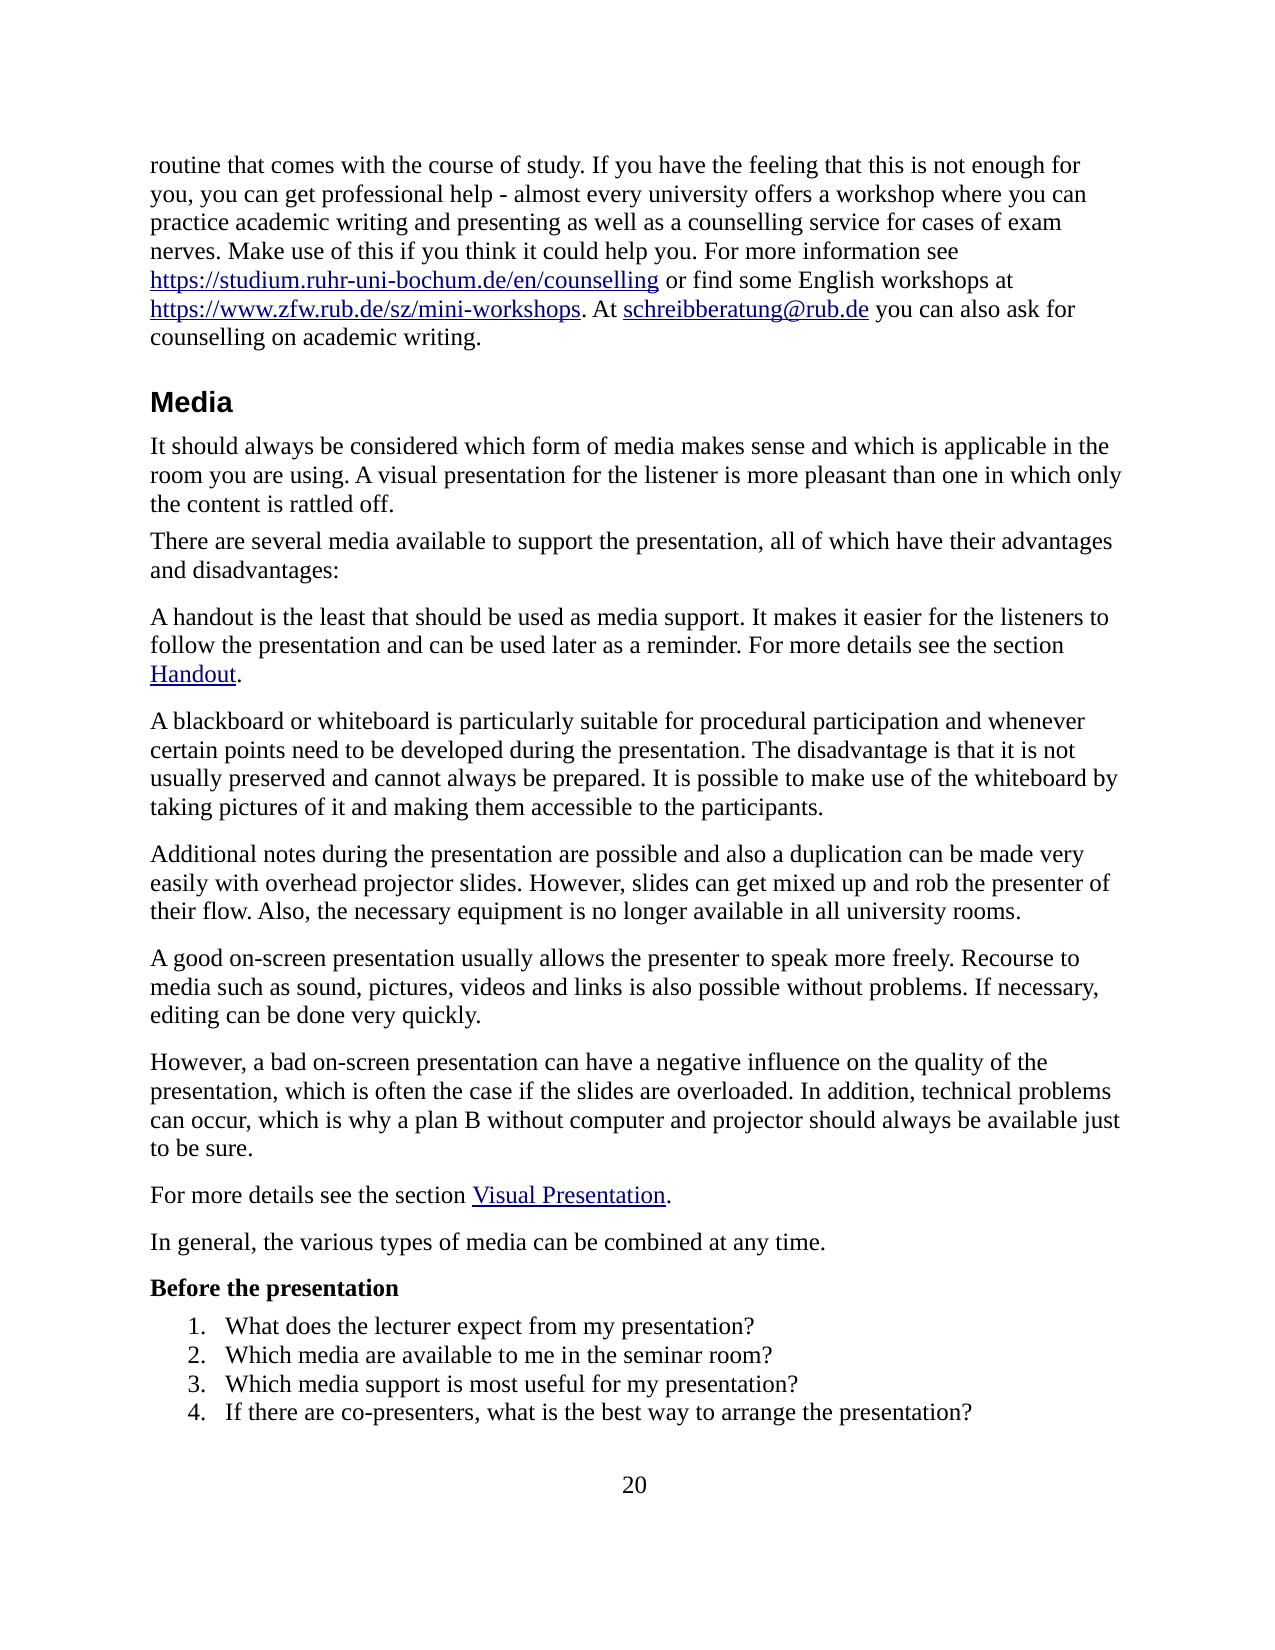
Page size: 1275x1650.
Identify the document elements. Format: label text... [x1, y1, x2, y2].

list Which media support is most useful for my presentation? [187, 1369, 1125, 1397]
text There are several media available to support the presentation, all of which have their advantages and disadvantages: [150, 526, 1125, 584]
text Before the presentation [150, 1273, 1125, 1302]
text A good on-screen presentation usually allows the presenter to speak more freely. Recourse to media such as sound, pictures, videos and links is also possible without problems. If necessary, editing can be done very quickly. [150, 943, 1125, 1029]
list Which media are available to me in the seminar room? [187, 1340, 1125, 1369]
list What does the lecturer expect from my presentation? [187, 1311, 1125, 1340]
subtitle Media [150, 385, 1125, 419]
text Additional notes during the presentation are possible and also a duplication can be made very easily with overhead projector slides. However, slides can get mixed up and rob the presenter of their flow. Also, the necessary equipment is no longer available in all university rooms. [150, 839, 1125, 925]
text In general, the various types of media can be combined at any time. [150, 1227, 1125, 1256]
text A blackboard or whiteboard is particularly suitable for procedural participation and whenever certain points need to be developed during the presentation. The disadvantage is that it is not usually preserved and cannot always be prepared. It is possible to make use of the whiteboard by taking pictures of it and making them accessible to the participants. [150, 706, 1125, 821]
list If there are co-presenters, what is the best way to arrange the presentation? [187, 1397, 1125, 1426]
text A handout is the least that should be used as media support. It makes it easier for the listeners to follow the presentation and can be used later as a reminder. For more details see the section Handout. [150, 602, 1125, 688]
text It should always be considered which form of media makes sense and which is applicable in the room you are using. A visual presentation for the listener is more pleasant than one in which only the content is rattled off. [150, 431, 1125, 517]
text routine that comes with the course of study. If you have the feeling that this is not enough for you, you can get professional help - almost every university offers a workshop where you can practice academic writing and presenting as well as a counselling service for cases of exam nerves. Make use of this if you think it could help you. For more information see https://studium.ruhr-uni-bochum.de/en/counselling or find some English workshops at https://www.zfw.rub.de/sz/mini-workshops. At schreibberatung@rub.de you can also ask for counselling on academic writing. [150, 150, 1125, 351]
text For more details see the section Visual Presentation. [150, 1180, 1125, 1209]
text However, a bad on-screen presentation can have a negative influence on the quality of the presentation, which is often the case if the slides are overloaded. In addition, technical problems can occur, which is why a plan B without computer and projector should always be available just to be sure. [150, 1047, 1125, 1162]
